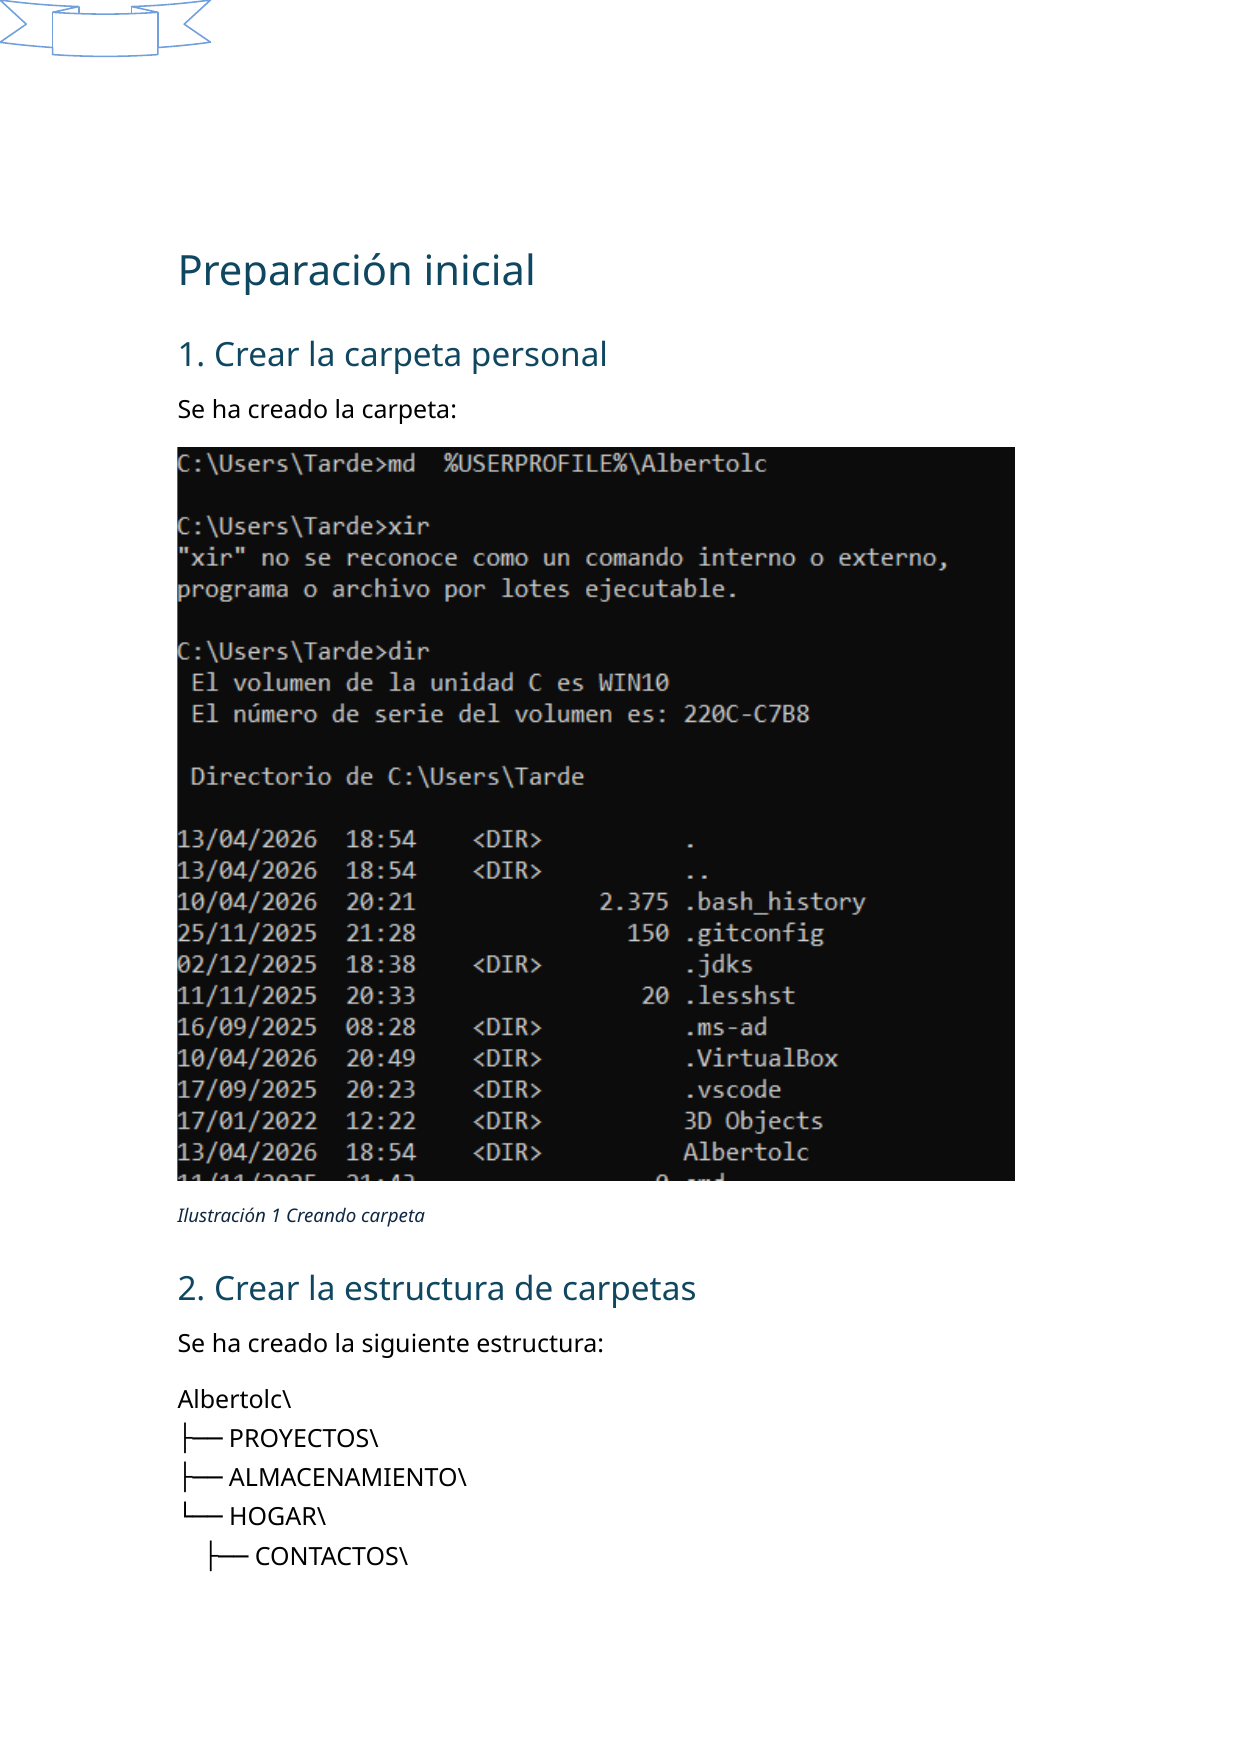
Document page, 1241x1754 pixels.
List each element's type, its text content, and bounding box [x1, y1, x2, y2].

text Ilustración 1 Creando carpeta [177, 1202, 1063, 1228]
text Se ha creado la siguiente estructura: [177, 1326, 1063, 1360]
subtitle 2. Crear la estructura de carpetas [177, 1265, 1063, 1311]
text Se ha creado la carpeta: [177, 392, 1063, 426]
subtitle 1. Crear la carpeta personal [177, 331, 1063, 377]
text Albertolc\ ├── PROYECTOS\ ├── ALMACENAMIENTO\ └── HOGAR\ ├── CONTACTOS\ [177, 1382, 1063, 1572]
subtitle Preparación inicial [177, 241, 1063, 298]
